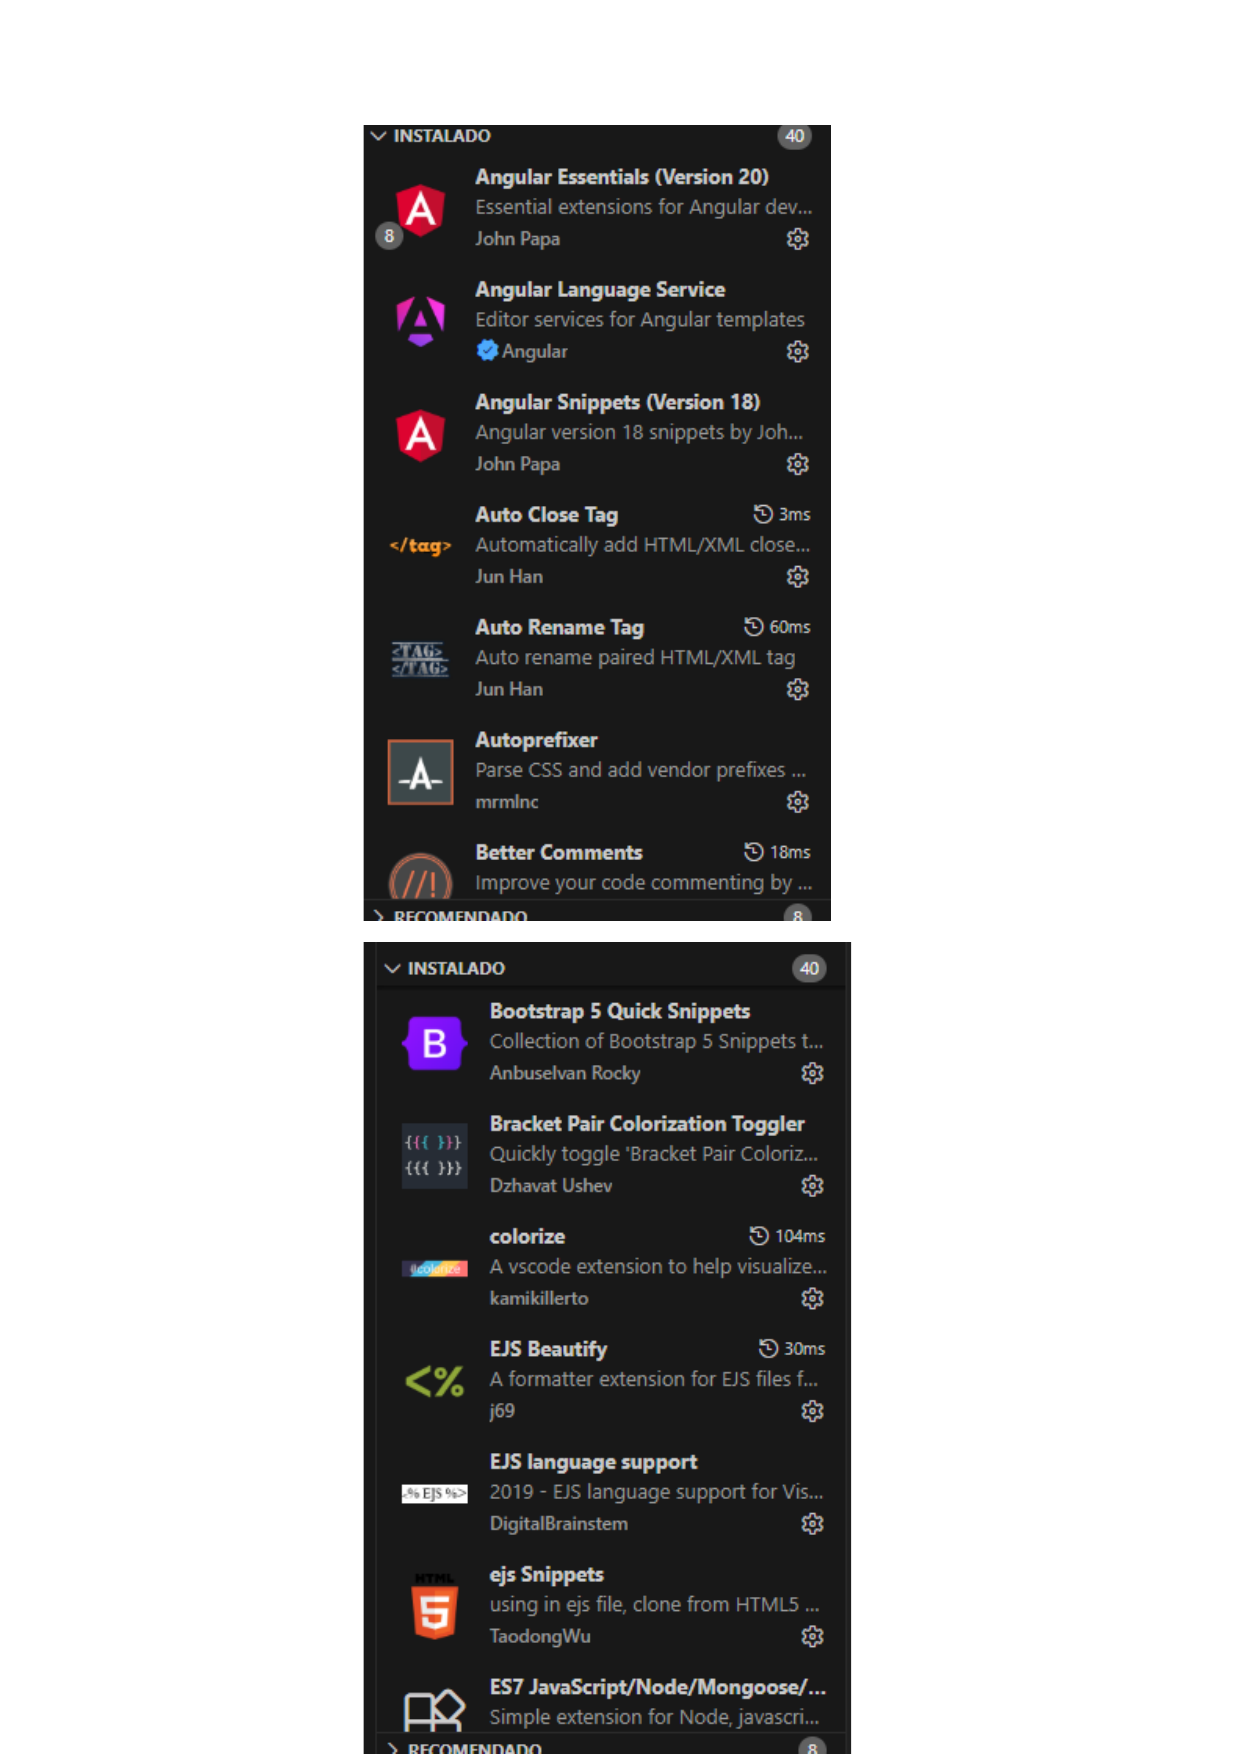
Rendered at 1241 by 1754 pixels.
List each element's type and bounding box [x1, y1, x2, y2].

picture [363, 125, 831, 921]
picture [363, 942, 852, 1754]
